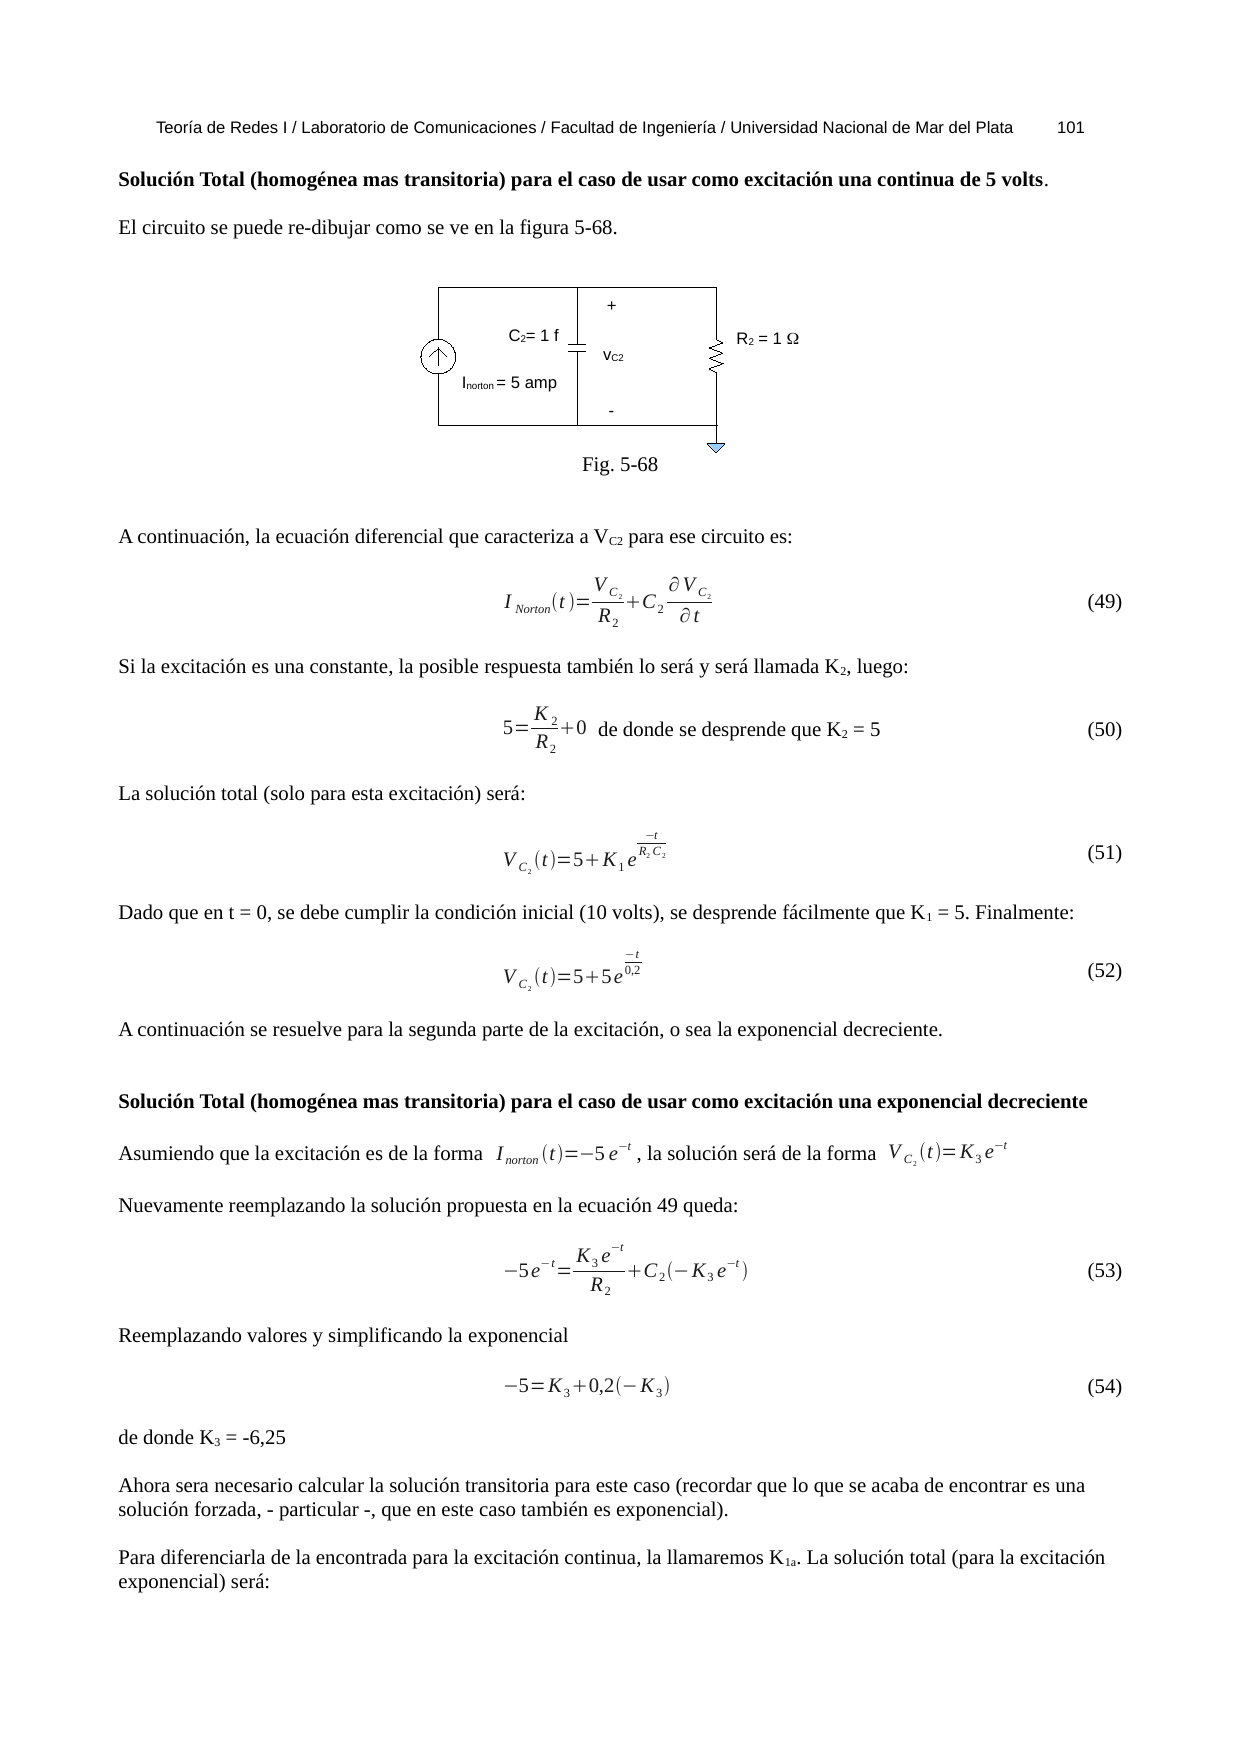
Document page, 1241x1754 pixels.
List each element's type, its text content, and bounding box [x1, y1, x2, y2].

text Nuevamente reemplazando la solución propuesta en la ecuación 49 queda: [118, 1193, 1122, 1217]
text Solución Total (homogénea mas transitoria) para el caso de usar como excitación una continua de 5 volts. [118, 167, 1122, 191]
text Para diferenciarla de la encontrada para la excitación continua, la llamaremos K1a. La solución total (para la excitación exponencial) será: [118, 1545, 1122, 1593]
text La solución total (solo para esta excitación) será: [118, 781, 1122, 805]
text (52) [118, 948, 1122, 993]
text A continuación se resuelve para la segunda parte de la excitación, o sea la exponencial decreciente. [118, 1017, 1122, 1041]
text Ahora sera necesario calcular la solución transitoria para este caso (recordar que lo que se acaba de encontrar es una solución forzada, - particular -, que en este caso también es exponencial). [118, 1473, 1122, 1521]
text (54) [118, 1371, 1122, 1401]
text de donde K3 = -6,25 [118, 1425, 1122, 1449]
text A continuación, la ecuación diferencial que caracteriza a VC2 para ese circuito es: [118, 524, 1122, 548]
text (53) [118, 1241, 1122, 1299]
text Reemplazando valores y simplificando la exponencial [118, 1323, 1122, 1347]
text El circuito se puede re-dibujar como se ve en la figura 5-68. [118, 215, 1122, 239]
text Solución Total (homogénea mas transitoria) para el caso de usar como excitación una exponencial decreciente [118, 1089, 1122, 1113]
text (49) [118, 573, 1122, 629]
text Dado que en t = 0, se debe cumplir la condición inicial (10 volts), se desprende fácilmente que K1 = 5. Finalmente: [118, 900, 1122, 924]
text Fig. 5-68 [118, 452, 1122, 476]
text (51) [118, 829, 1122, 876]
text Si la excitación es una constante, la posible respuesta también lo será y será llamada K2, luego: [118, 654, 1122, 678]
text de donde se desprende que K2 = 5 (50) [118, 702, 1122, 757]
text Asumiendo que la excitación es de la forma , la solución será de la forma [118, 1137, 1122, 1169]
